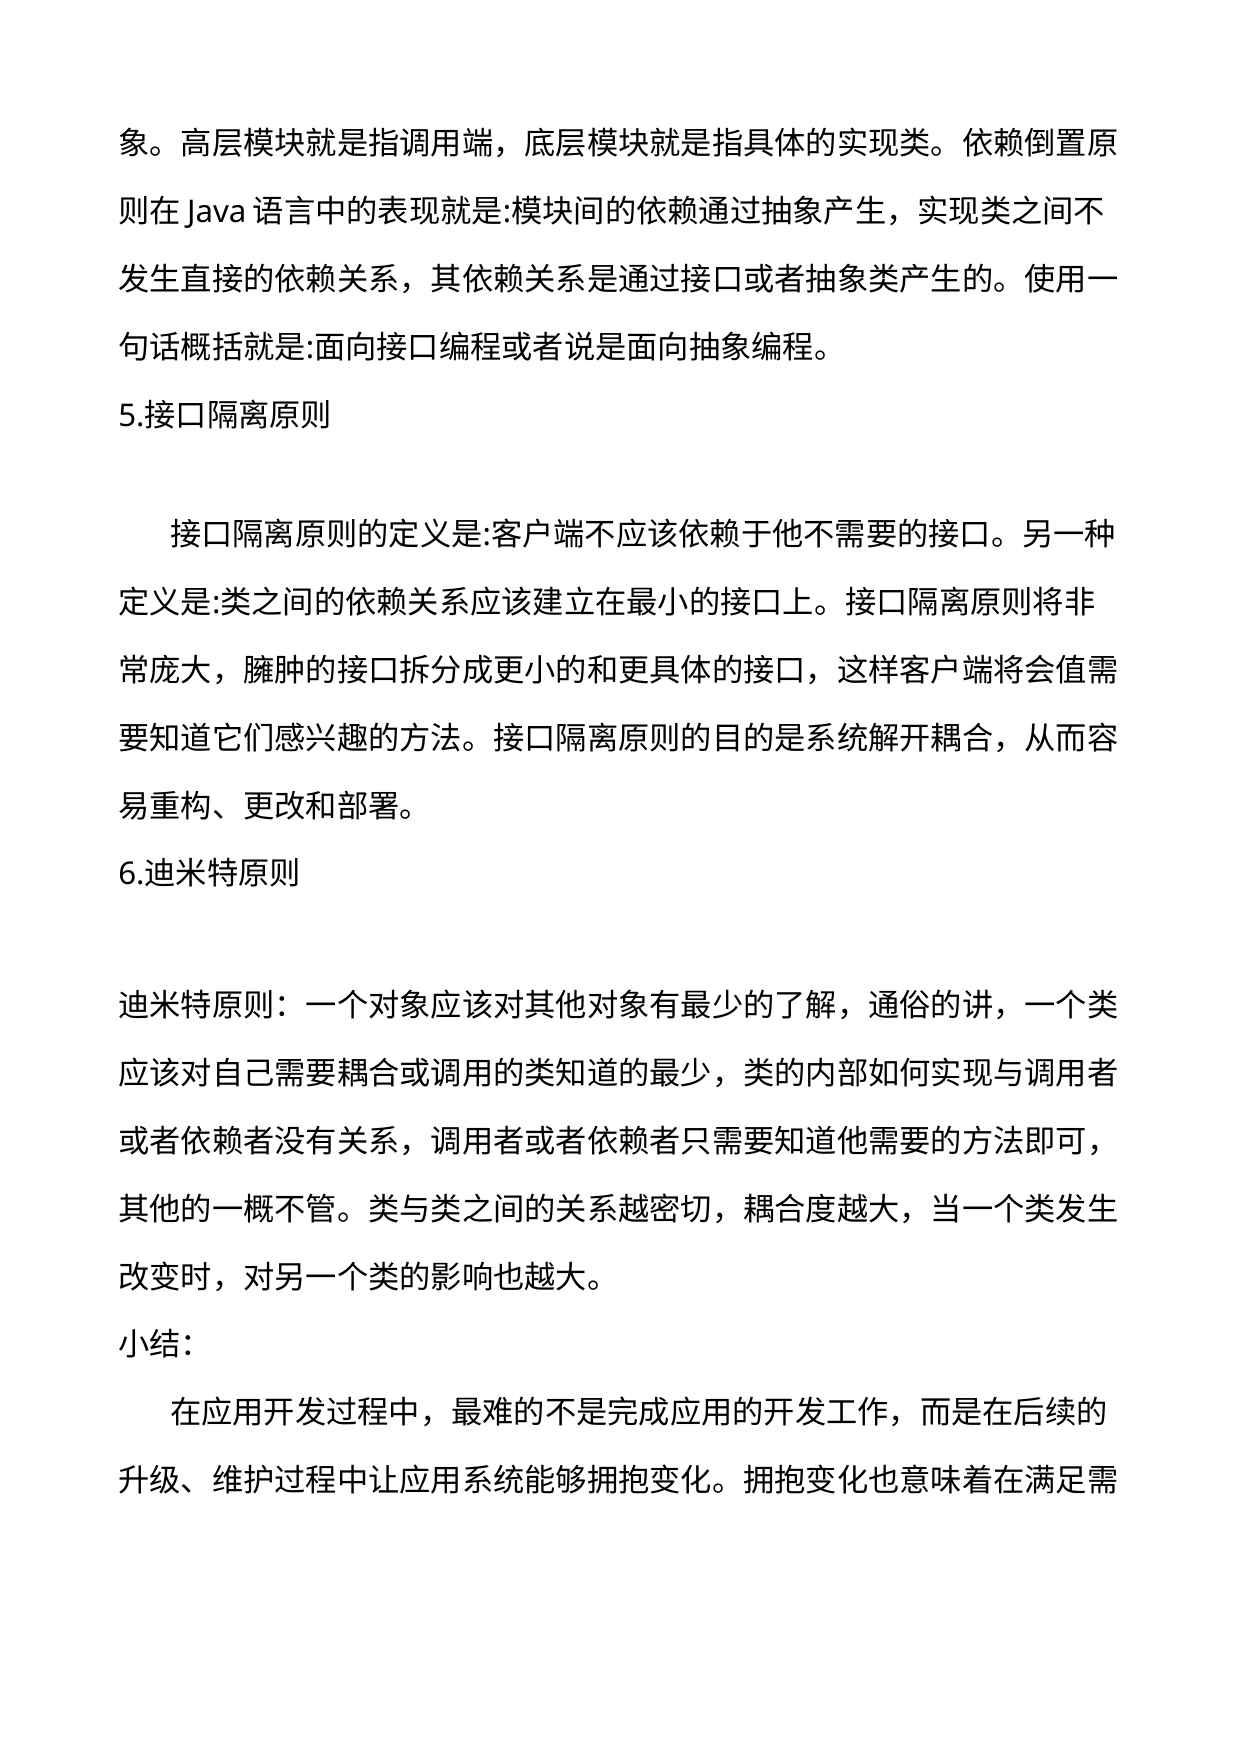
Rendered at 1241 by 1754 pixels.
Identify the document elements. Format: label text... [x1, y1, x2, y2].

text 6.迪米特原则 [118, 848, 1122, 894]
text 在应用开发过程中，最难的不是完成应用的开发工作，而是在后续的升级、维护过程中让应用系统能够拥抱变化。拥抱变化也意味着在满足需 [118, 1387, 1122, 1501]
text 小结： [118, 1319, 1122, 1365]
text 迪米特原则：一个对象应该对其他对象有最少的了解，通俗的讲，一个类应该对自己需要耦合或调用的类知道的最少，类的内部如何实现与调用者或者依赖者没有关系，调用者或者依赖者只需要知道他需要的方法即可，其他的一概不管。类与类之间的关系越密切，耦合度越大，当一个类发生改变时，对另一个类的影响也越大。 [118, 981, 1122, 1297]
text 接口隔离原则的定义是:客户端不应该依赖于他不需要的接口。另一种定义是:类之间的依赖关系应该建立在最小的接口上。接口隔离原则将非常庞大，臃肿的接口拆分成更小的和更具体的接口，这样客户端将会值需要知道它们感兴趣的方法。接口隔离原则的目的是系统解开耦合，从而容易重构、更改和部署。 [118, 509, 1122, 826]
text 5.接口隔离原则 [118, 390, 1122, 435]
text 象。高层模块就是指调用端，底层模块就是指具体的实现类。依赖倒置原则在Java语言中的表现就是:模块间的依赖通过抽象产生，实现类之间不发生直接的依赖关系，其依赖关系是通过接口或者抽象类产生的。使用一句话概括就是:面向接口编程或者说是面向抽象编程。 [118, 118, 1122, 367]
